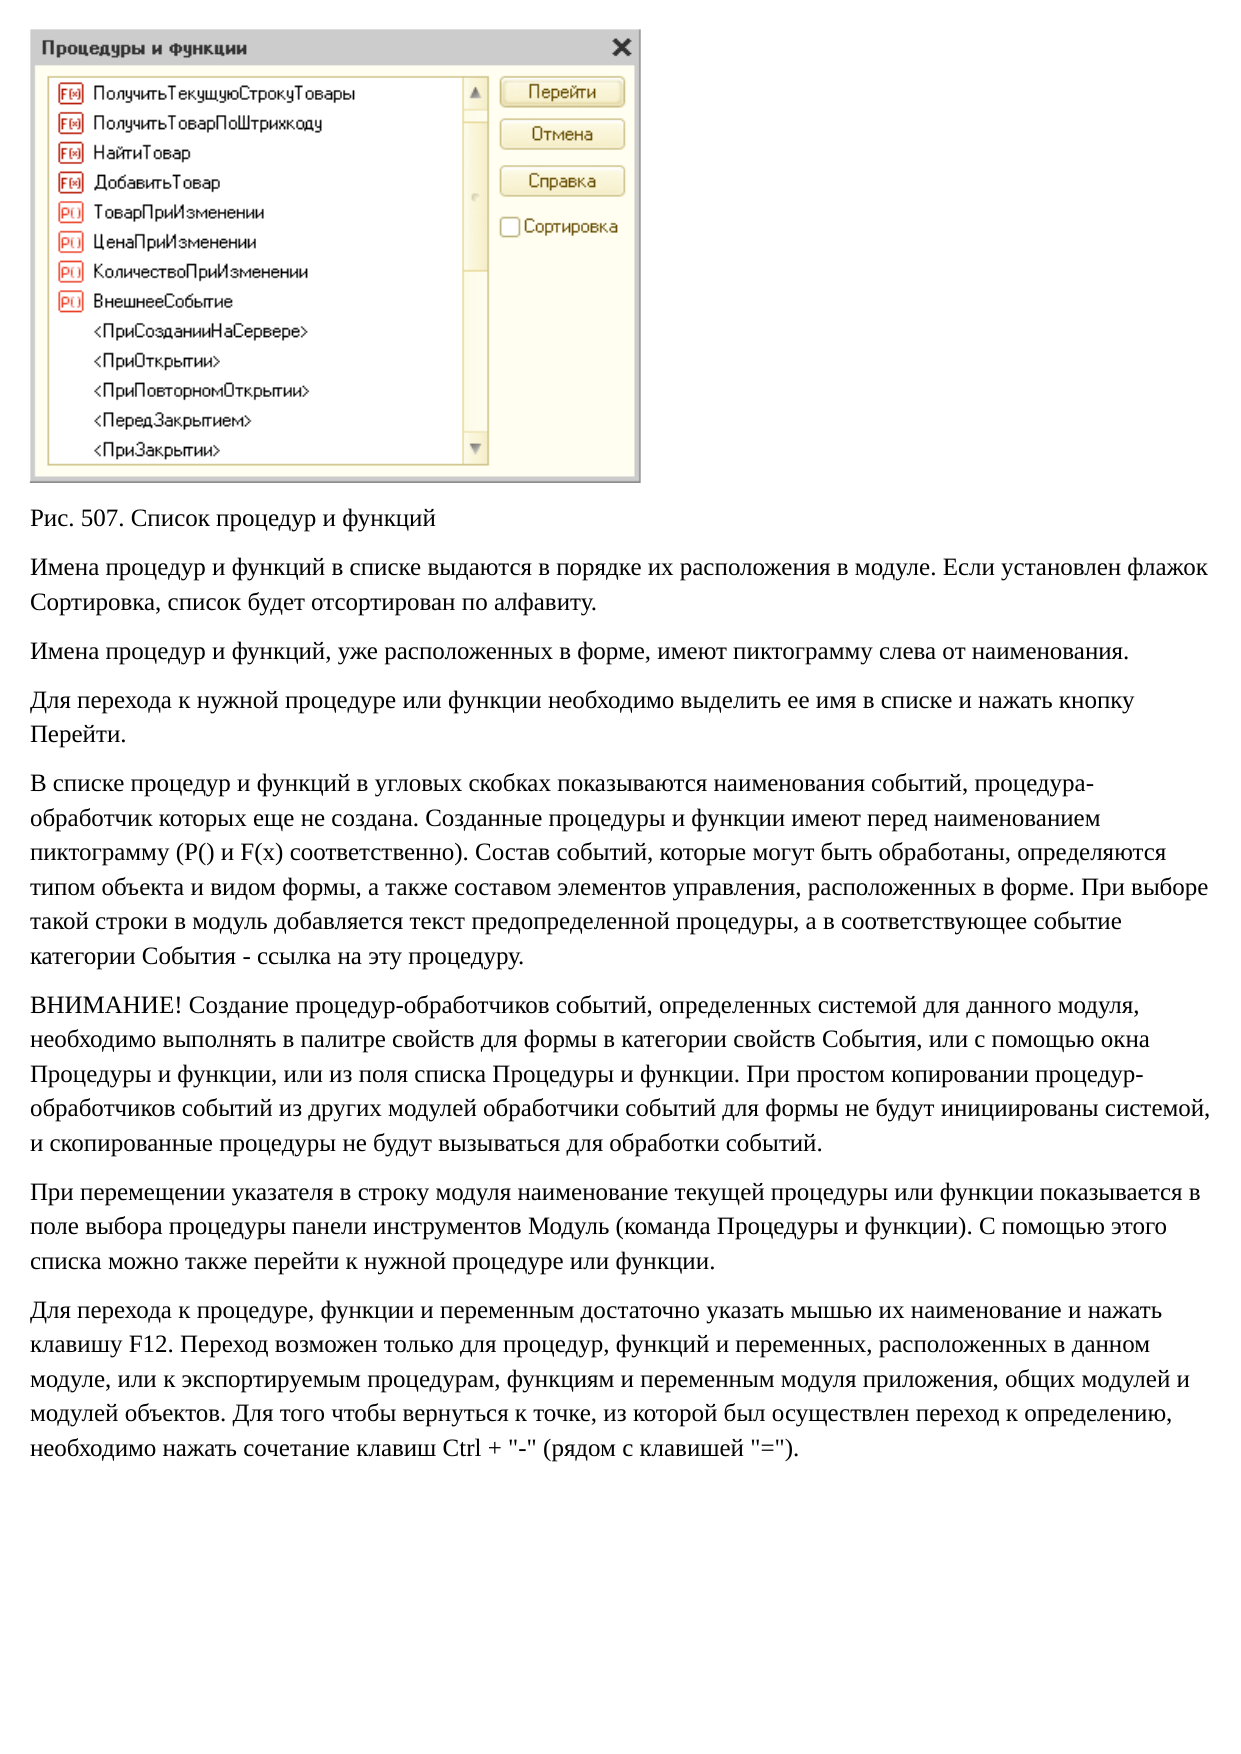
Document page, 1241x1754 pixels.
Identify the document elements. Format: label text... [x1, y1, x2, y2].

text Для перехода к нужной процедуре или функции необходимо выделить ее имя в списке и нажать кнопку Перейти. [30, 685, 1211, 748]
text Имена процедур и функций в списке выдаются в порядке их расположения в модуле. Если установлен флажок Сортировка, список будет отсортирован по алфавиту. [30, 552, 1211, 615]
text В списке процедур и функций в угловых скобках показываются наименования событий, процедура-обработчик которых еще не создана. Созданные процедуры и функции имеют перед наименованием пиктограмму (P() и F(х) соответственно). Состав событий, которые могут быть обработаны, определяются типом объекта и видом формы, а также составом элементов управления, расположенных в форме. При выборе такой строки в модуль добавляется текст предопределенной процедуры, а в соответствующее событие категории События ‑ ссылка на эту процедуру. [30, 768, 1211, 969]
text Имена процедур и функций, уже расположенных в форме, имеют пиктограмму слева от наименования. [30, 636, 1211, 664]
text Рис. 507. Список процедур и функций [30, 503, 1211, 532]
text ВНИМАНИЕ! Создание процедур-обработчиков событий, определенных системой для данного модуля, необходимо выполнять в палитре свойств для формы в категории свойств События, или с помощью окна Процедуры и функции, или из поля списка Процедуры и функции. При простом копировании процедур-обработчиков событий из других модулей обработчики событий для формы не будут инициированы системой, и скопированные процедуры не будут вызываться для обработки событий. [30, 990, 1211, 1156]
text При перемещении указателя в строку модуля наименование текущей процедуры или функции показывается в поле выбора процедуры панели инструментов Модуль (команда Процедуры и функции). С помощью этого списка можно также перейти к нужной процедуре или функции. [30, 1177, 1211, 1274]
picture [29, 28, 641, 483]
text Для перехода к процедуре, функции и переменным достаточно указать мышью их наименование и нажать клавишу F12. Переход возможен только для процедур, функций и переменных, расположенных в данном модуле, или к экспортируемым процедурам, функциям и переменным модуля приложения, общих модулей и модулей объектов. Для того чтобы вернуться к точке, из которой был осуществлен переход к определению, необходимо нажать сочетание клавиш Ctrl + "-" (рядом с клавишей "="). [30, 1295, 1211, 1461]
